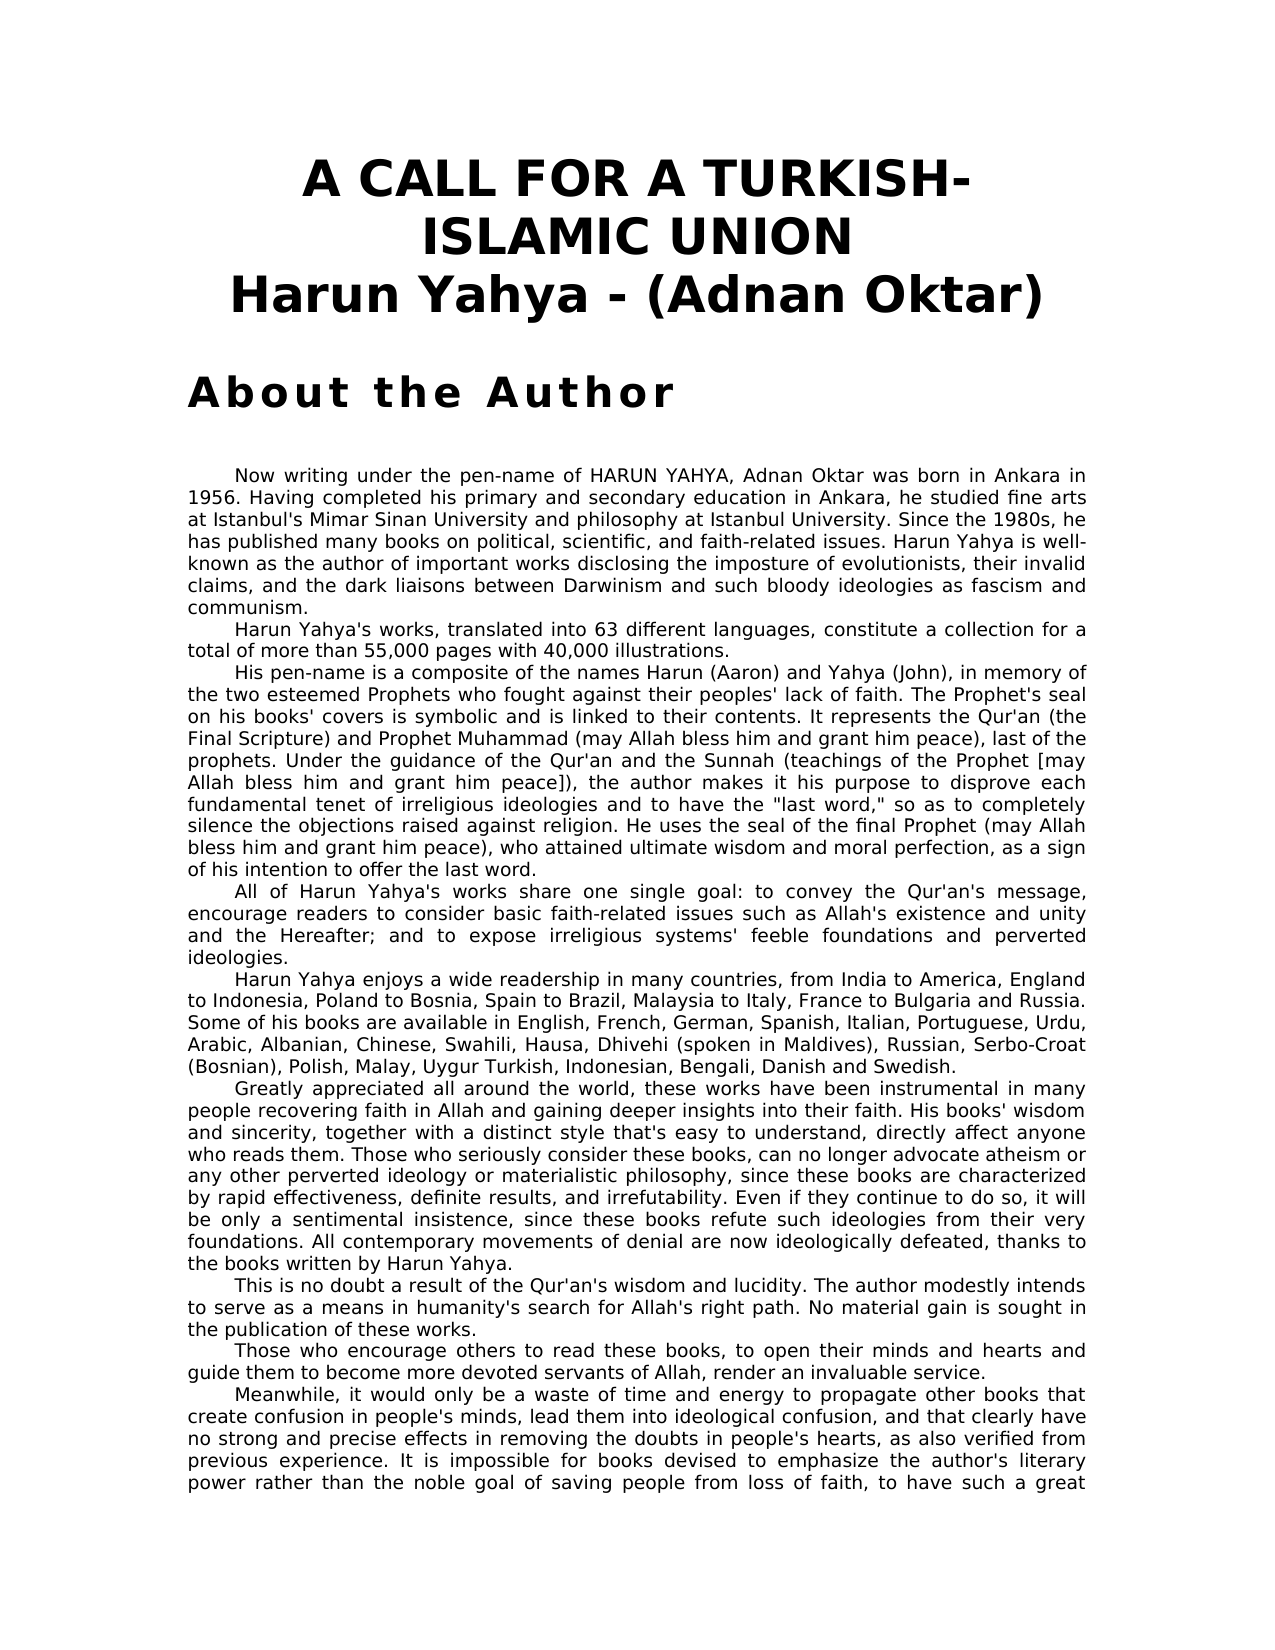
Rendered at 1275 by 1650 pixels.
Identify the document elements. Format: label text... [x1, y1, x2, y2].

text Meanwhile, it would only be a waste of time and energy to propagate other books that create confusion in people's minds, lead them into ideological confusion, and that clearly have no strong and precise effects in removing the doubts in people's hearts, as also verified from previous experience. It is impossible for books devised to emphasize the author's literary power rather than the noble goal of saving people from loss of faith, to have such a great [187, 1384, 1087, 1494]
text About the Author [187, 368, 1087, 417]
text Those who encourage others to read these books, to open their minds and hearts and guide them to become more devoted servants of Allah, render an invaluable service. [187, 1341, 1087, 1384]
text Harun Yahya's works, translated into 63 different languages, constitute a collection for a total of more than 55,000 pages with 40,000 illustrations. [187, 619, 1087, 662]
text His pen-name is a composite of the names Harun (Aaron) and Yahya (John), in memory of the two esteemed Prophets who fought against their peoples' lack of faith. The Prophet's seal on his books' covers is symbolic and is linked to their contents. It represents the Qur'an (the Final Scripture) and Prophet Muhammad (may Allah bless him and grant him peace), last of the prophets. Under the guidance of the Qur'an and the Sunnah (teachings of the Prophet [may Allah bless him and grant him peace]), the author makes it his purpose to disprove each fundamental tenet of irreligious ideologies and to have the "last word," so as to completely silence the objections raised against religion. He uses the seal of the final Prophet (may Allah bless him and grant him peace), who attained ultimate wisdom and moral perfection, as a sign of his intention to offer the last word. [187, 662, 1087, 881]
text All of Harun Yahya's works share one single goal: to convey the Qur'an's message, encourage readers to consider basic faith-related issues such as Allah's existence and unity and the Hereafter; and to expose irreligious systems' feeble foundations and perverted ideologies. [187, 881, 1087, 969]
text A CALL FOR A TURKISH-ISLAMIC UNION [187, 150, 1087, 266]
text Harun Yahya - (Adnan Oktar) [187, 266, 1087, 325]
text Harun Yahya enjoys a wide readership in many countries, from India to America, England to Indonesia, Poland to Bosnia, Spain to Brazil, Malaysia to Italy, France to Bulgaria and Russia. Some of his books are available in English, French, German, Spanish, Italian, Portuguese, Urdu, Arabic, Albanian, Chinese, Swahili, Hausa, Dhivehi (spoken in Maldives), Russian, Serbo-Croat (Bosnian), Polish, Malay, Uygur Turkish, Indonesian, Bengali, Danish and Swedish. [187, 969, 1087, 1078]
text Greatly appreciated all around the world, these works have been instrumental in many people recovering faith in Allah and gaining deeper insights into their faith. His books' wisdom and sincerity, together with a distinct style that's easy to understand, directly affect anyone who reads them. Those who seriously consider these books, can no longer advocate atheism or any other perverted ideology or materialistic philosophy, since these books are characterized by rapid effectiveness, definite results, and irrefutability. Even if they continue to do so, it will be only a sentimental insistence, since these books refute such ideologies from their very foundations. All contemporary movements of denial are now ideologically defeated, thanks to the books written by Harun Yahya. [187, 1078, 1087, 1275]
text Now writing under the pen-name of HARUN YAHYA, Adnan Oktar was born in Ankara in 1956. Having completed his primary and secondary education in Ankara, he studied fine arts at Istanbul's Mimar Sinan University and philosophy at Istanbul University. Since the 1980s, he has published many books on political, scientific, and faith-related issues. Harun Yahya is well-known as the author of important works disclosing the imposture of evolutionists, their invalid claims, and the dark liaisons between Darwinism and such bloody ideologies as fascism and communism. [187, 466, 1087, 619]
text This is no doubt a result of the Qur'an's wisdom and lucidity. The author modestly intends to serve as a means in humanity's search for Allah's right path. No material gain is sought in the publication of these works. [187, 1275, 1087, 1341]
